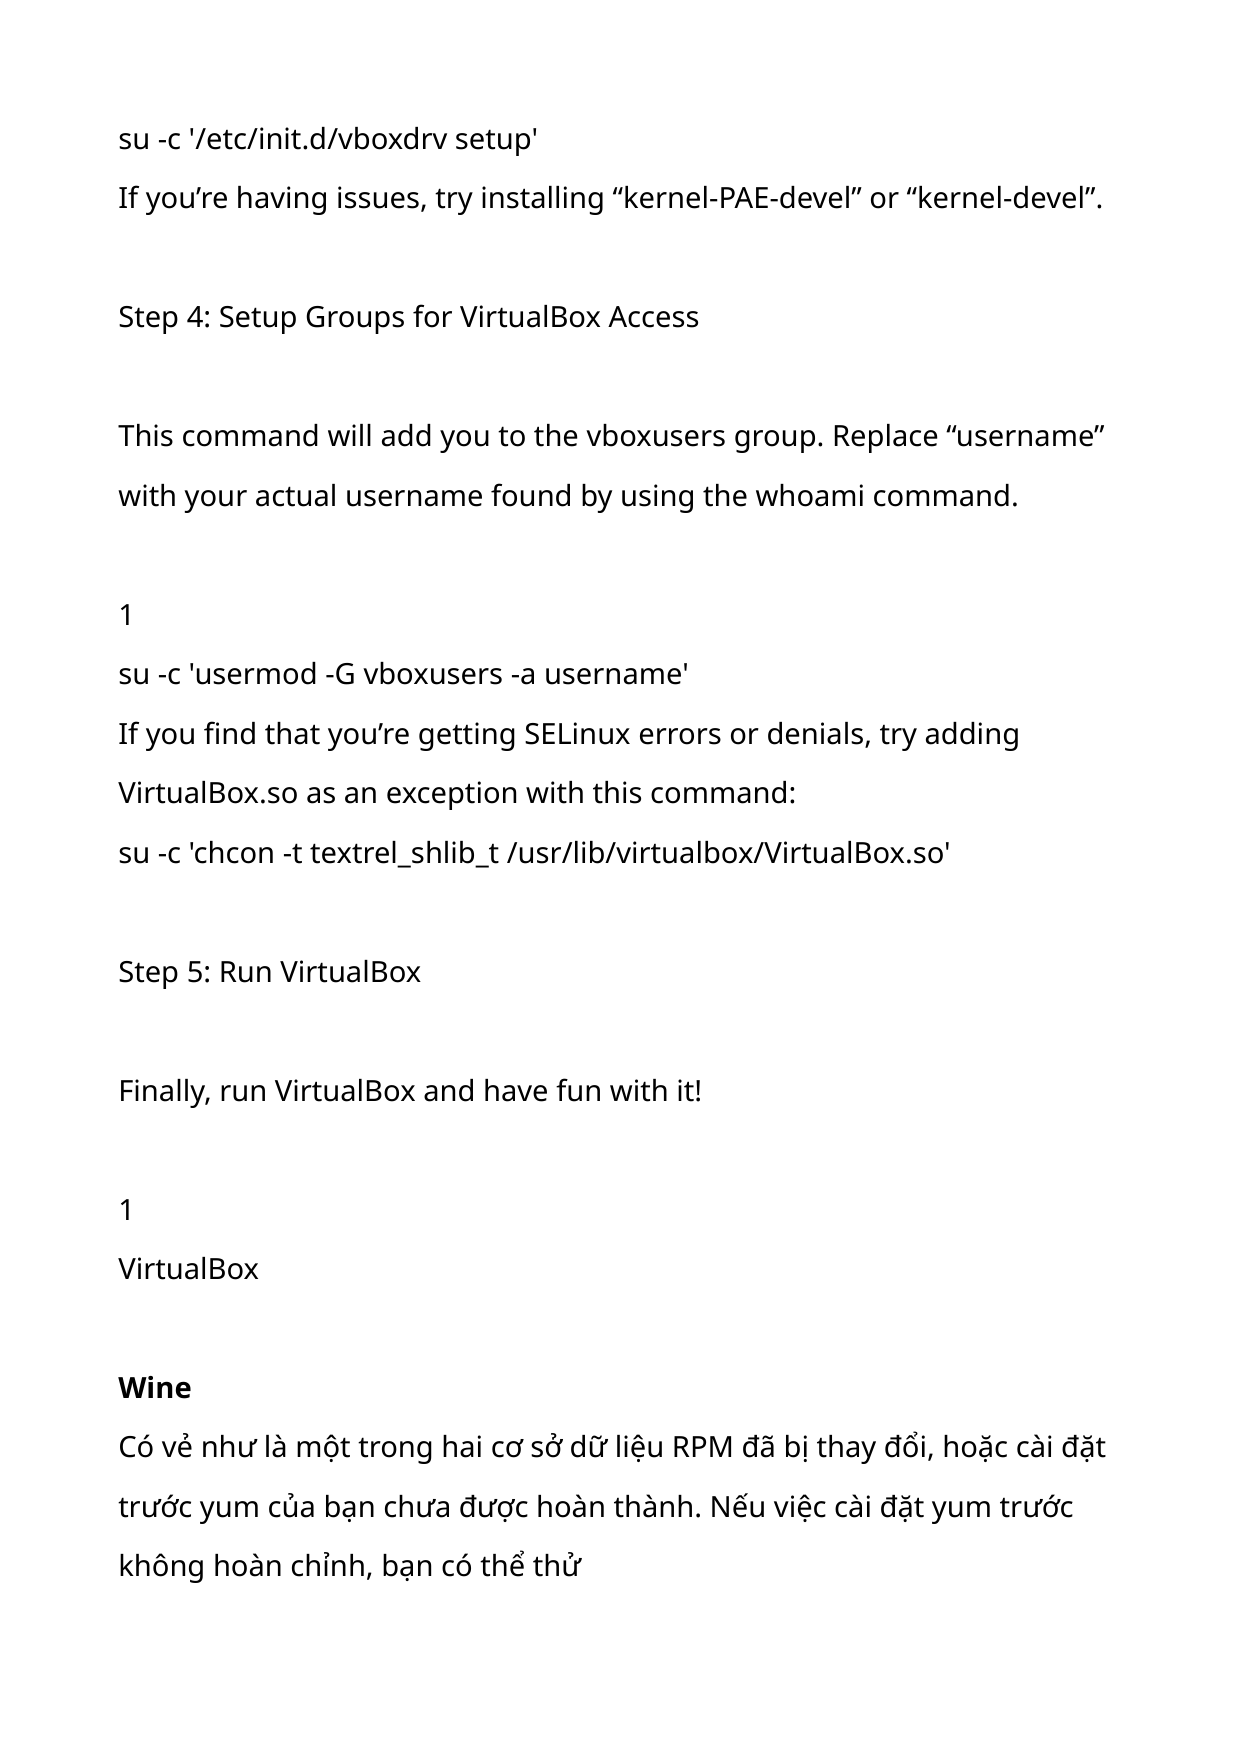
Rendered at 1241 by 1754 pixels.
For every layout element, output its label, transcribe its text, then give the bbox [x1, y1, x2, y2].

text 1 [118, 1189, 1122, 1228]
text If you’re having issues, try installing “kernel-PAE-devel” or “kernel-devel”. [118, 178, 1122, 217]
text This command will add you to the vboxusers group. Replace “username” with your actual username found by using the whoami command. [118, 416, 1122, 515]
text Step 4: Setup Groups for VirtualBox Access [118, 297, 1122, 336]
text su -c '/etc/init.d/vboxdrv setup' [118, 118, 1122, 158]
text Có vẻ như là một trong hai cơ sở dữ liệu RPM đã bị thay đổi, hoặc cài đặt trước yum của bạn chưa được hoàn thành. Nếu việc cài đặt yum trước không hoàn chỉnh, bạn có thể thử [118, 1427, 1122, 1585]
text Step 5: Run VirtualBox [118, 951, 1122, 991]
text su -c 'chcon -t textrel_shlib_t /usr/lib/virtualbox/VirtualBox.so' [118, 832, 1122, 872]
text VirtualBox [118, 1248, 1122, 1288]
text If you find that you’re getting SELinux errors or denials, try adding VirtualBox.so as an exception with this command: [118, 713, 1122, 812]
text Finally, run VirtualBox and have fun with it! [118, 1070, 1122, 1109]
text 1 [118, 594, 1122, 634]
text Wine [118, 1367, 1122, 1407]
text su -c 'usermod -G vboxusers -a username' [118, 653, 1122, 693]
